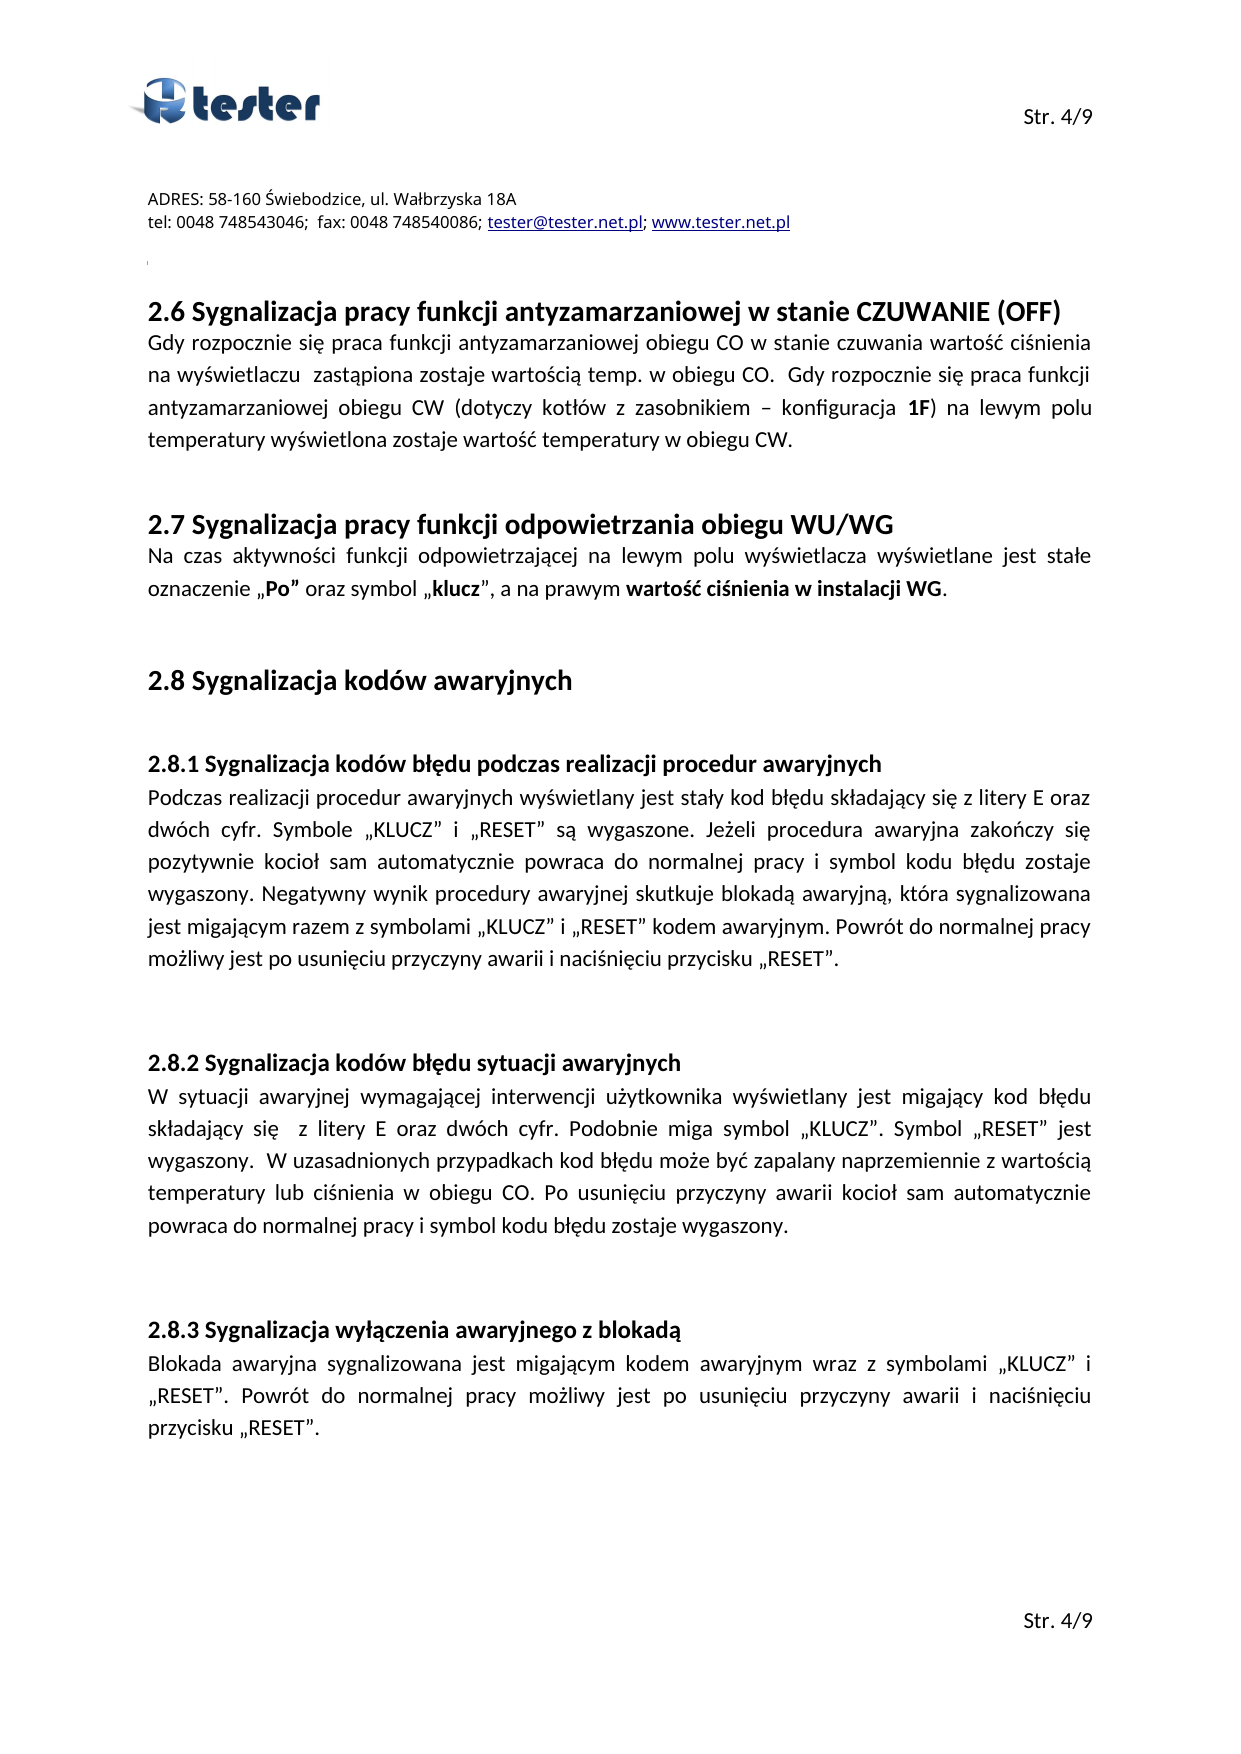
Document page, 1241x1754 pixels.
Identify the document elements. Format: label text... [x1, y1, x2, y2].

text 2.6 Sygnalizacja pracy funkcji antyzamarzaniowej w stanie CZUWANIE (OFF) [148, 293, 1093, 328]
text Na czas aktywności funkcji odpowietrzającej na lewym polu wyświetlacza wyświetlane jest stałe oznaczenie „Po” oraz symbol „klucz”, a na prawym wartość ciśnienia w instalacji WG. [148, 542, 1093, 602]
subtitle 2.8.3 Sygnalizacja wyłączenia awaryjnego z blokadą [148, 1314, 1093, 1344]
text 2.7 Sygnalizacja pracy funkcji odpowietrzania obiegu WU/WG [148, 506, 1093, 542]
text Blokada awaryjna sygnalizowana jest migającym kodem awaryjnym wraz z symbolami „KLUCZ” i „RESET”. Powrót do normalnej pracy możliwy jest po usunięciu przyczyny awarii i naciśnięciu przycisku „RESET”. [148, 1349, 1093, 1441]
text 2.8 Sygnalizacja kodów awaryjnych [148, 662, 1093, 698]
text Podczas realizacji procedur awaryjnych wyświetlany jest stały kod błędu składający się z litery E oraz dwóch cyfr. Symbole „KLUCZ” i „RESET” są wygaszone. Jeżeli procedura awaryjna zakończy się pozytywnie kocioł sam automatycznie powraca do normalnej pracy i symbol kodu błędu zostaje wygaszony. Negatywny wynik procedury awaryjnej skutkuje blokadą awaryjną, która sygnalizowana jest migającym razem z symbolami „KLUCZ” i „RESET” kodem awaryjnym. Powrót do normalnej pracy możliwy jest po usunięciu przyczyny awarii i naciśnięciu przycisku „RESET”. [148, 783, 1093, 972]
subtitle 2.8.1 Sygnalizacja kodów błędu podczas realizacji procedur awaryjnych [148, 748, 1093, 778]
subtitle 2.8.2 Sygnalizacja kodów błędu sytuacji awaryjnych [148, 1047, 1093, 1077]
text Gdy rozpocznie się praca funkcji antyzamarzaniowej obiegu CO w stanie czuwania wartość ciśnienia na wyświetlaczu zastąpiona zostaje wartością temp. w obiegu CO. Gdy rozpocznie się praca funkcji antyzamarzaniowej obiegu CW (dotyczy kotłów z zasobnikiem – konfiguracja 1F) na lewym polu temperatury wyświetlona zostaje wartość temperatury w obiegu CW. [148, 328, 1093, 453]
text W sytuacji awaryjnej wymagającej interwencji użytkownika wyświetlany jest migający kod błędu składający się z litery E oraz dwóch cyfr. Podobnie miga symbol „KLUCZ”. Symbol „RESET” jest wygaszony. W uzasadnionych przypadkach kod błędu może być zapalany naprzemiennie z wartością temperatury lub ciśnienia w obiegu CO. Po usunięciu przyczyny awarii kocioł sam automatycznie powraca do normalnej pracy i symbol kodu błędu zostaje wygaszony. [148, 1082, 1093, 1239]
